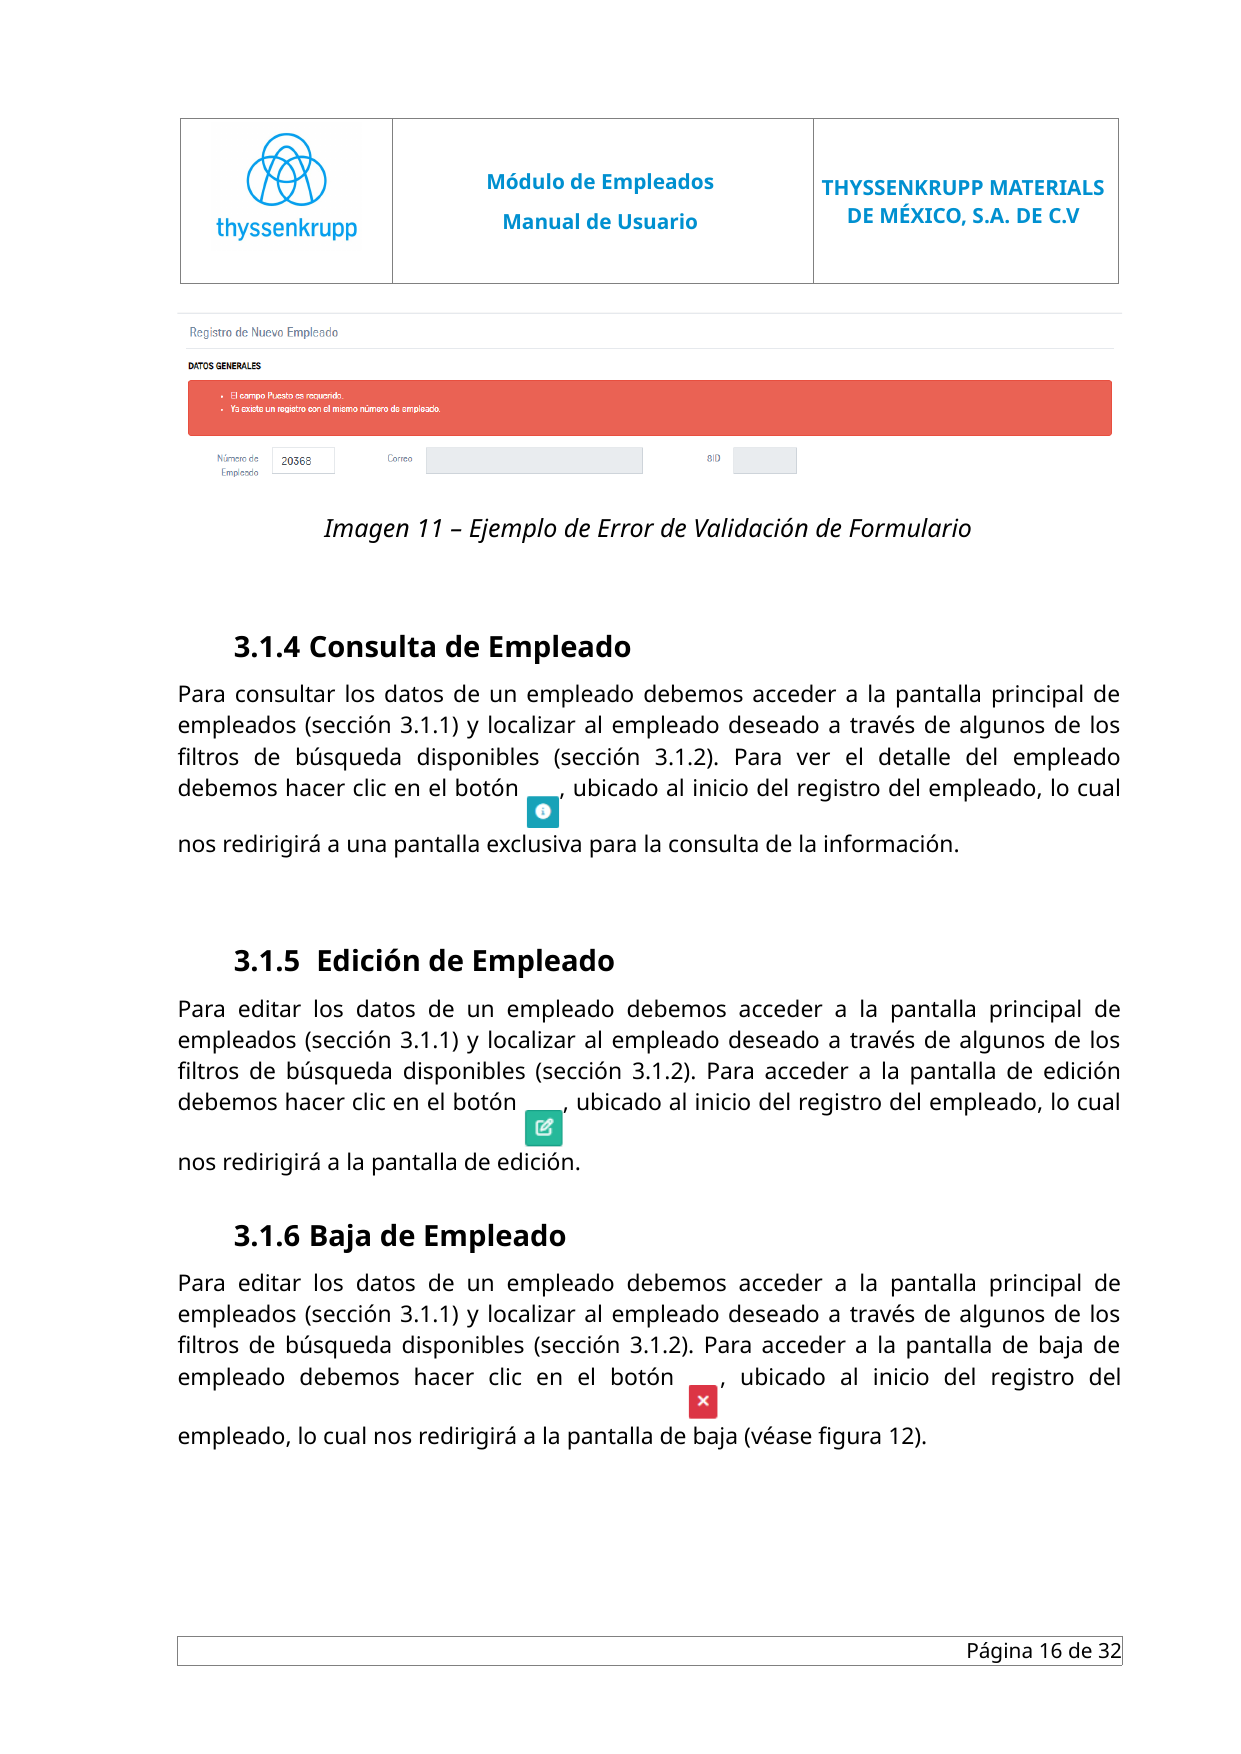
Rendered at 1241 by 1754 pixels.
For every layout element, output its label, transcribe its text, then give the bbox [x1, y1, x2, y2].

text Para consultar los datos de un empleado debemos acceder a la pantalla principal de empleados (sección 3.1.1) y localizar al empleado deseado a través de algunos de los filtros de búsqueda disponibles (sección 3.1.2). Para ver el detalle del empleado debemos hacer clic en el botón , ubicado al inicio del registro del empleado, lo cual nos redirigirá a una pantalla exclusiva para la consulta de la información. [177, 678, 1122, 859]
subtitle Baja de Empleado [233, 1215, 1122, 1254]
text Imagen 11 – Ejemplo de Error de Validación de Formulario [177, 511, 1122, 545]
text Para editar los datos de un empleado debemos acceder a la pantalla principal de empleados (sección 3.1.1) y localizar al empleado deseado a través de algunos de los filtros de búsqueda disponibles (sección 3.1.2). Para acceder a la pantalla de edición debemos hacer clic en el botón , ubicado al inicio del registro del empleado, lo cual nos redirigirá a la pantalla de edición. [177, 993, 1122, 1177]
subtitle Consulta de Empleado [233, 626, 1122, 666]
text Para editar los datos de un empleado debemos acceder a la pantalla principal de empleados (sección 3.1.1) y localizar al empleado deseado a través de algunos de los filtros de búsqueda disponibles (sección 3.1.2). Para acceder a la pantalla de baja de empleado debemos hacer clic en el botón , ubicado al inicio del registro del empleado, lo cual nos redirigirá a la pantalla de baja (véase figura 12). [177, 1267, 1122, 1451]
subtitle Edición de Empleado [233, 940, 1122, 980]
